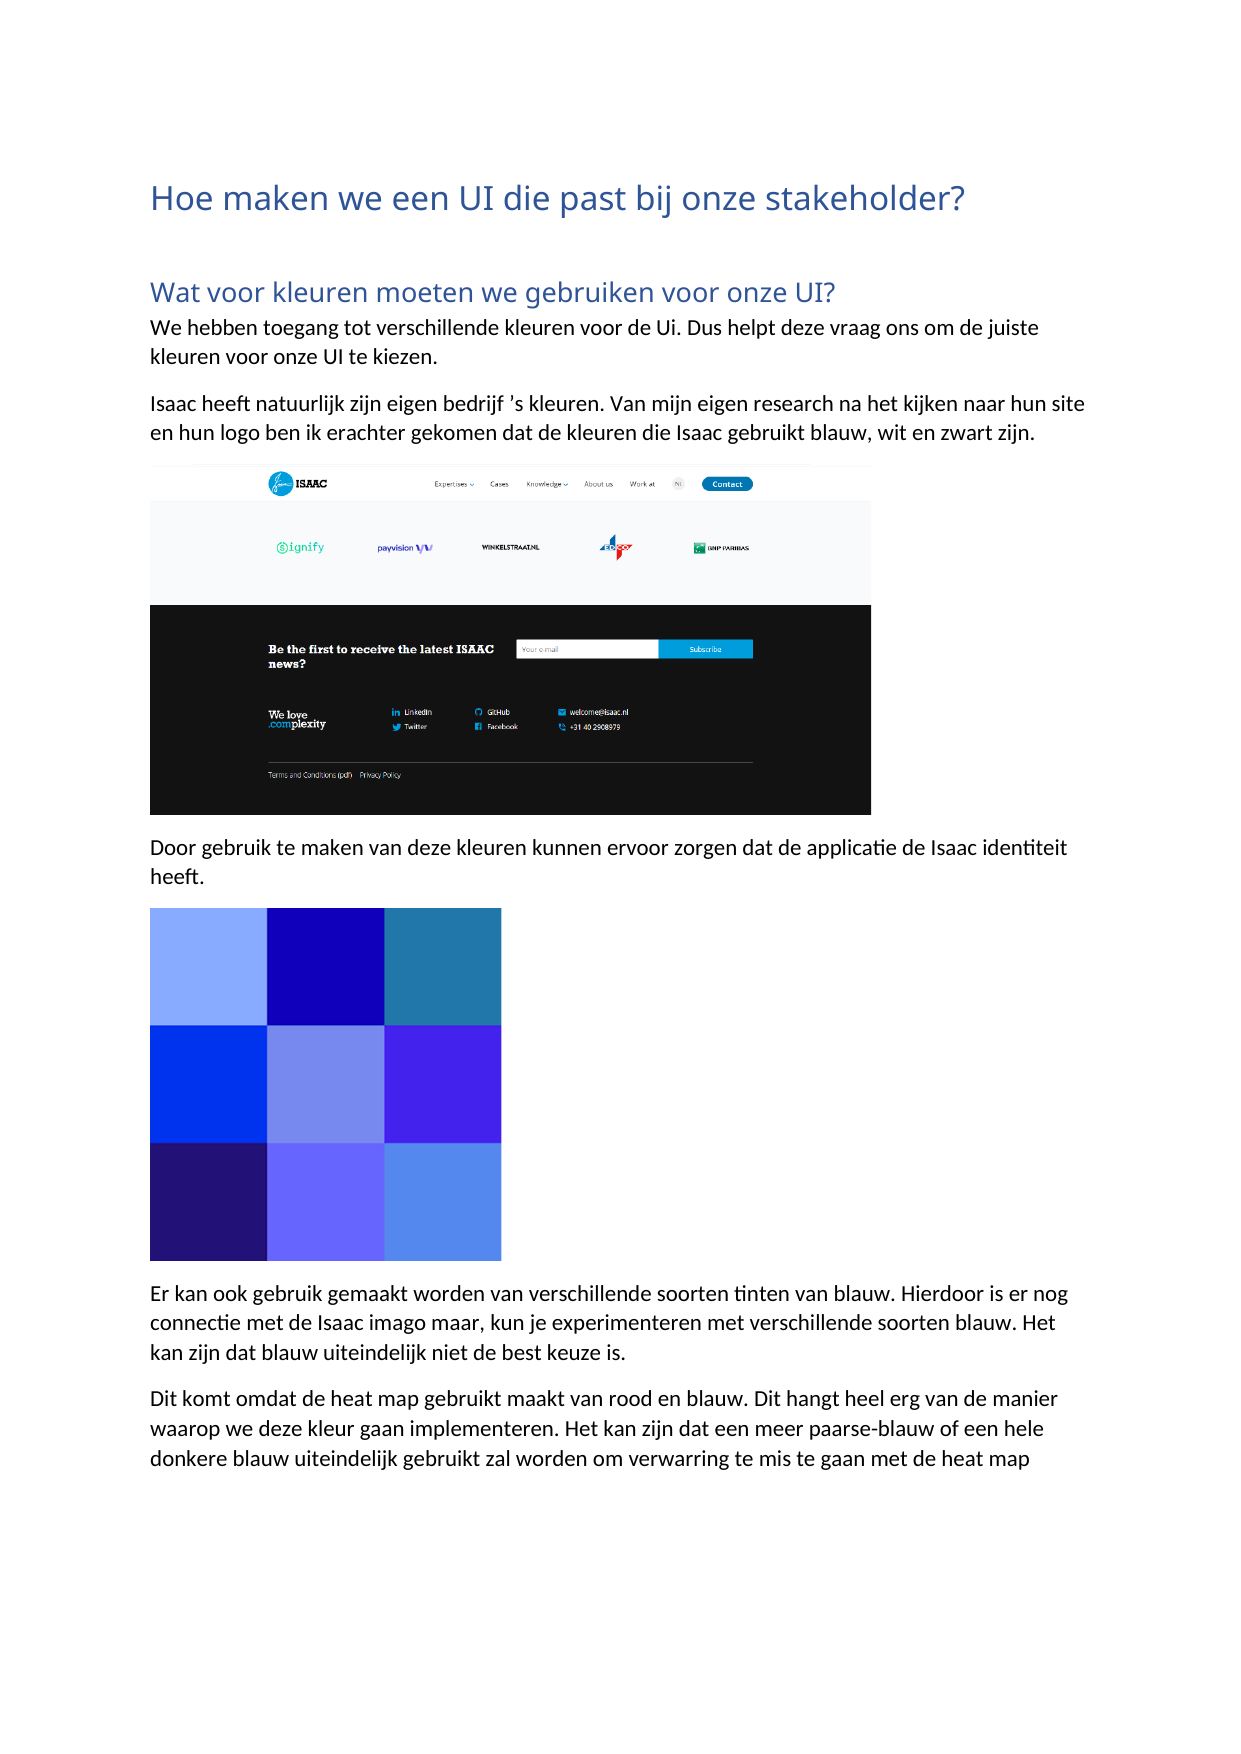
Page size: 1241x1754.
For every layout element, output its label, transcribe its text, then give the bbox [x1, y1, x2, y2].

text We hebben toegang tot verschillende kleuren voor de Ui. Dus helpt deze vraag ons om de juiste kleuren voor onze UI te kiezen. [150, 313, 1090, 370]
text Er kan ook gebruik gemaakt worden van verschillende soorten tinten van blauw. Hierdoor is er nog connectie met de Isaac imago maar, kun je experimenteren met verschillende soorten blauw. Het kan zijn dat blauw uiteindelijk niet de best keuze is. [150, 1279, 1090, 1366]
subtitle Hoe maken we een UI die past bij onze stakeholder? [150, 175, 1090, 220]
subtitle Wat voor kleuren moeten we gebruiken voor onze UI? [150, 274, 1090, 311]
text Door gebruik te maken van deze kleuren kunnen ervoor zorgen dat de applicatie de Isaac identiteit heeft. [150, 833, 1090, 891]
text Isaac heeft natuurlijk zijn eigen bedrijf ’s kleuren. Van mijn eigen research na het kijken naar hun site en hun logo ben ik erachter gekomen dat de kleuren die Isaac gebruikt blauw, wit en zwart zijn. [150, 389, 1090, 446]
text Dit komt omdat de heat map gebruikt maakt van rood en blauw. Dit hangt heel erg van de manier waarop we deze kleur gaan implementeren. Het kan zijn dat een meer paarse-blauw of een hele donkere blauw uiteindelijk gebruikt zal worden om verwarring te mis te gaan met de heat map [150, 1384, 1090, 1472]
